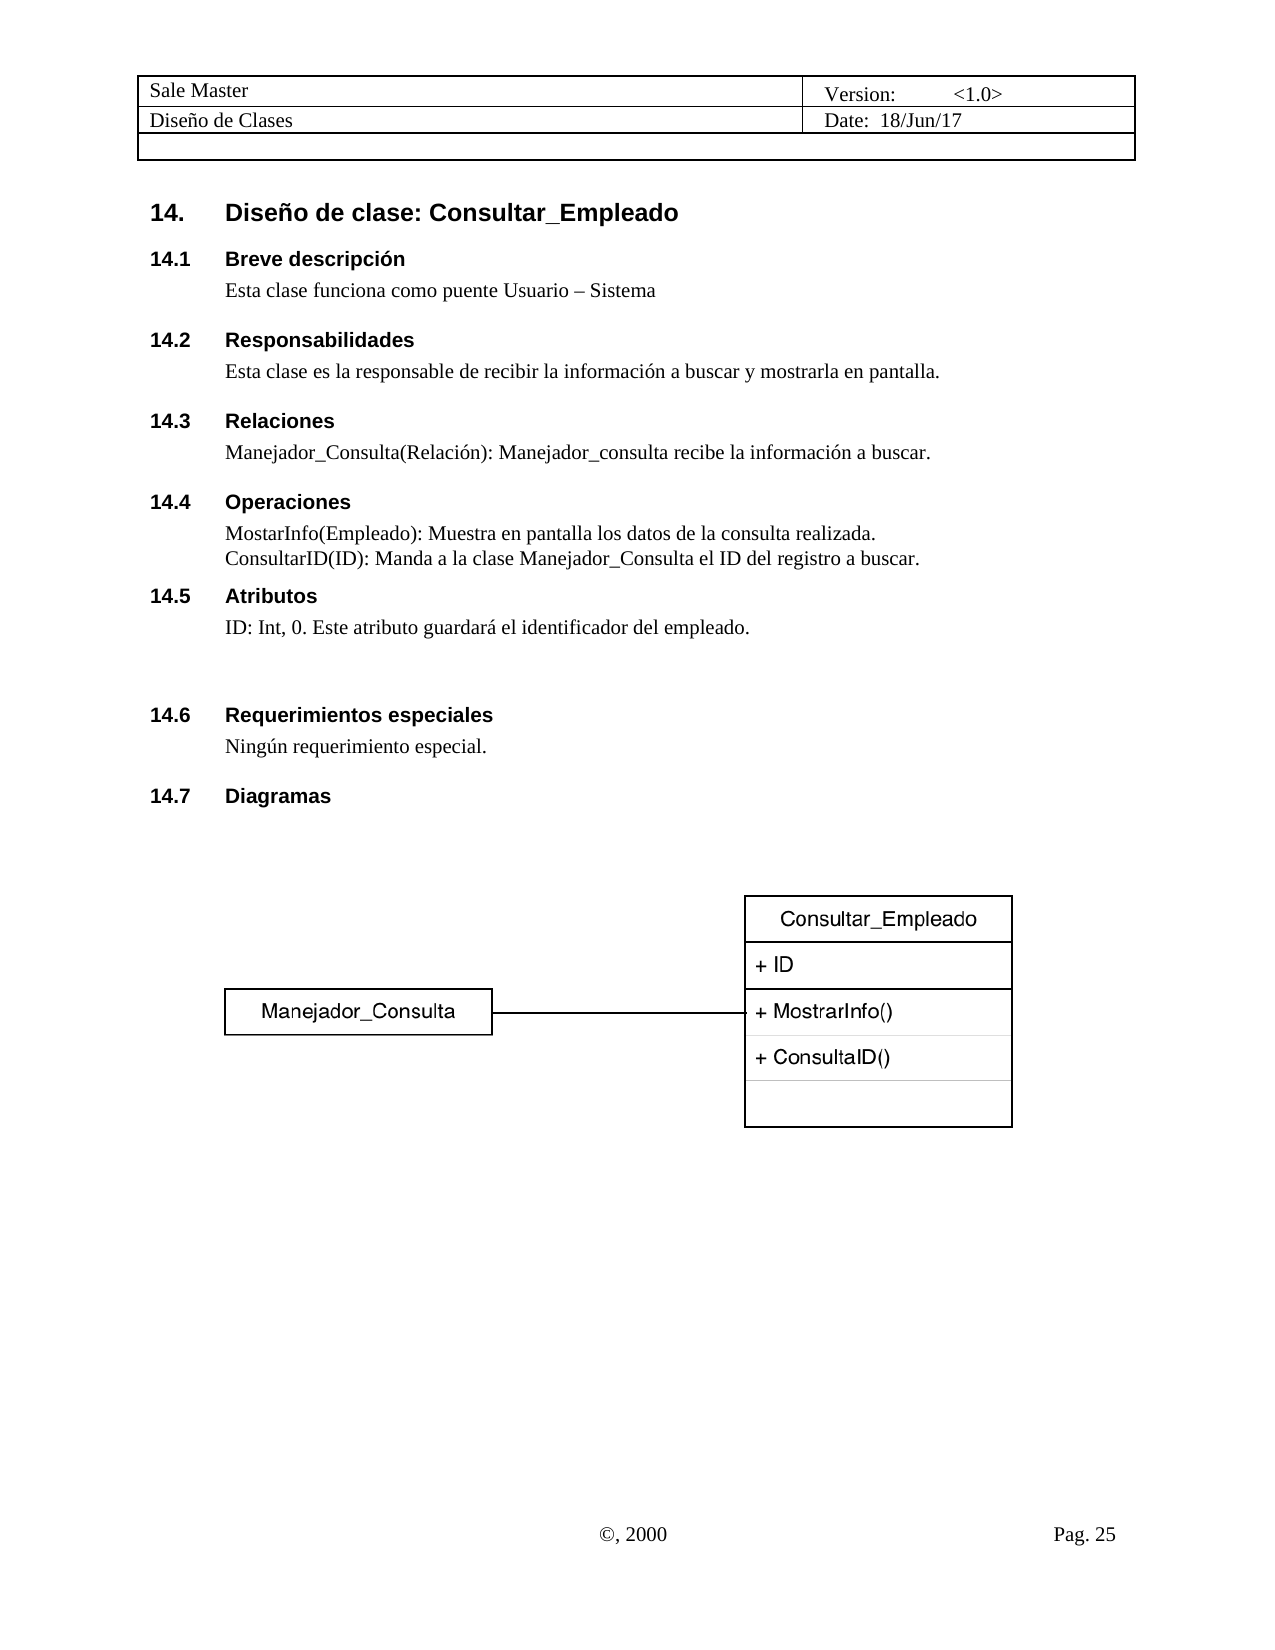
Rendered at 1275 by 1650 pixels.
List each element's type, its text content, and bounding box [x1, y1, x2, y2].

subtitle Responsabilidades [150, 327, 1125, 352]
text Esta clase es la responsable de recibir la información a buscar y mostrarla en pantalla. [225, 358, 1125, 383]
text Manejador_Consulta(Relación): Manejador_consulta recibe la información a buscar. [225, 439, 1125, 464]
text ConsultarID(ID): Manda a la clase Manejador_Consulta el ID del registro a buscar. [150, 545, 1125, 570]
text Ningún requerimiento especial. [225, 733, 1125, 758]
picture [150, 814, 1125, 1298]
text MostarInfo(Empleado): Muestra en pantalla los datos de la consulta realizada. [150, 520, 1125, 545]
subtitle Breve descripción [150, 245, 1125, 270]
text Esta clase funciona como puente Usuario – Sistema [225, 277, 1125, 302]
subtitle Diseño de clase: Consultar_Empleado [150, 198, 1125, 227]
text ID: Int, 0. Este atributo guardará el identificador del empleado. [225, 614, 1125, 639]
subtitle Requerimientos especiales [150, 702, 1125, 727]
subtitle Atributos [150, 583, 1125, 608]
subtitle Relaciones [150, 408, 1125, 433]
subtitle Diagramas [150, 783, 1125, 808]
subtitle Operaciones [150, 489, 1125, 514]
